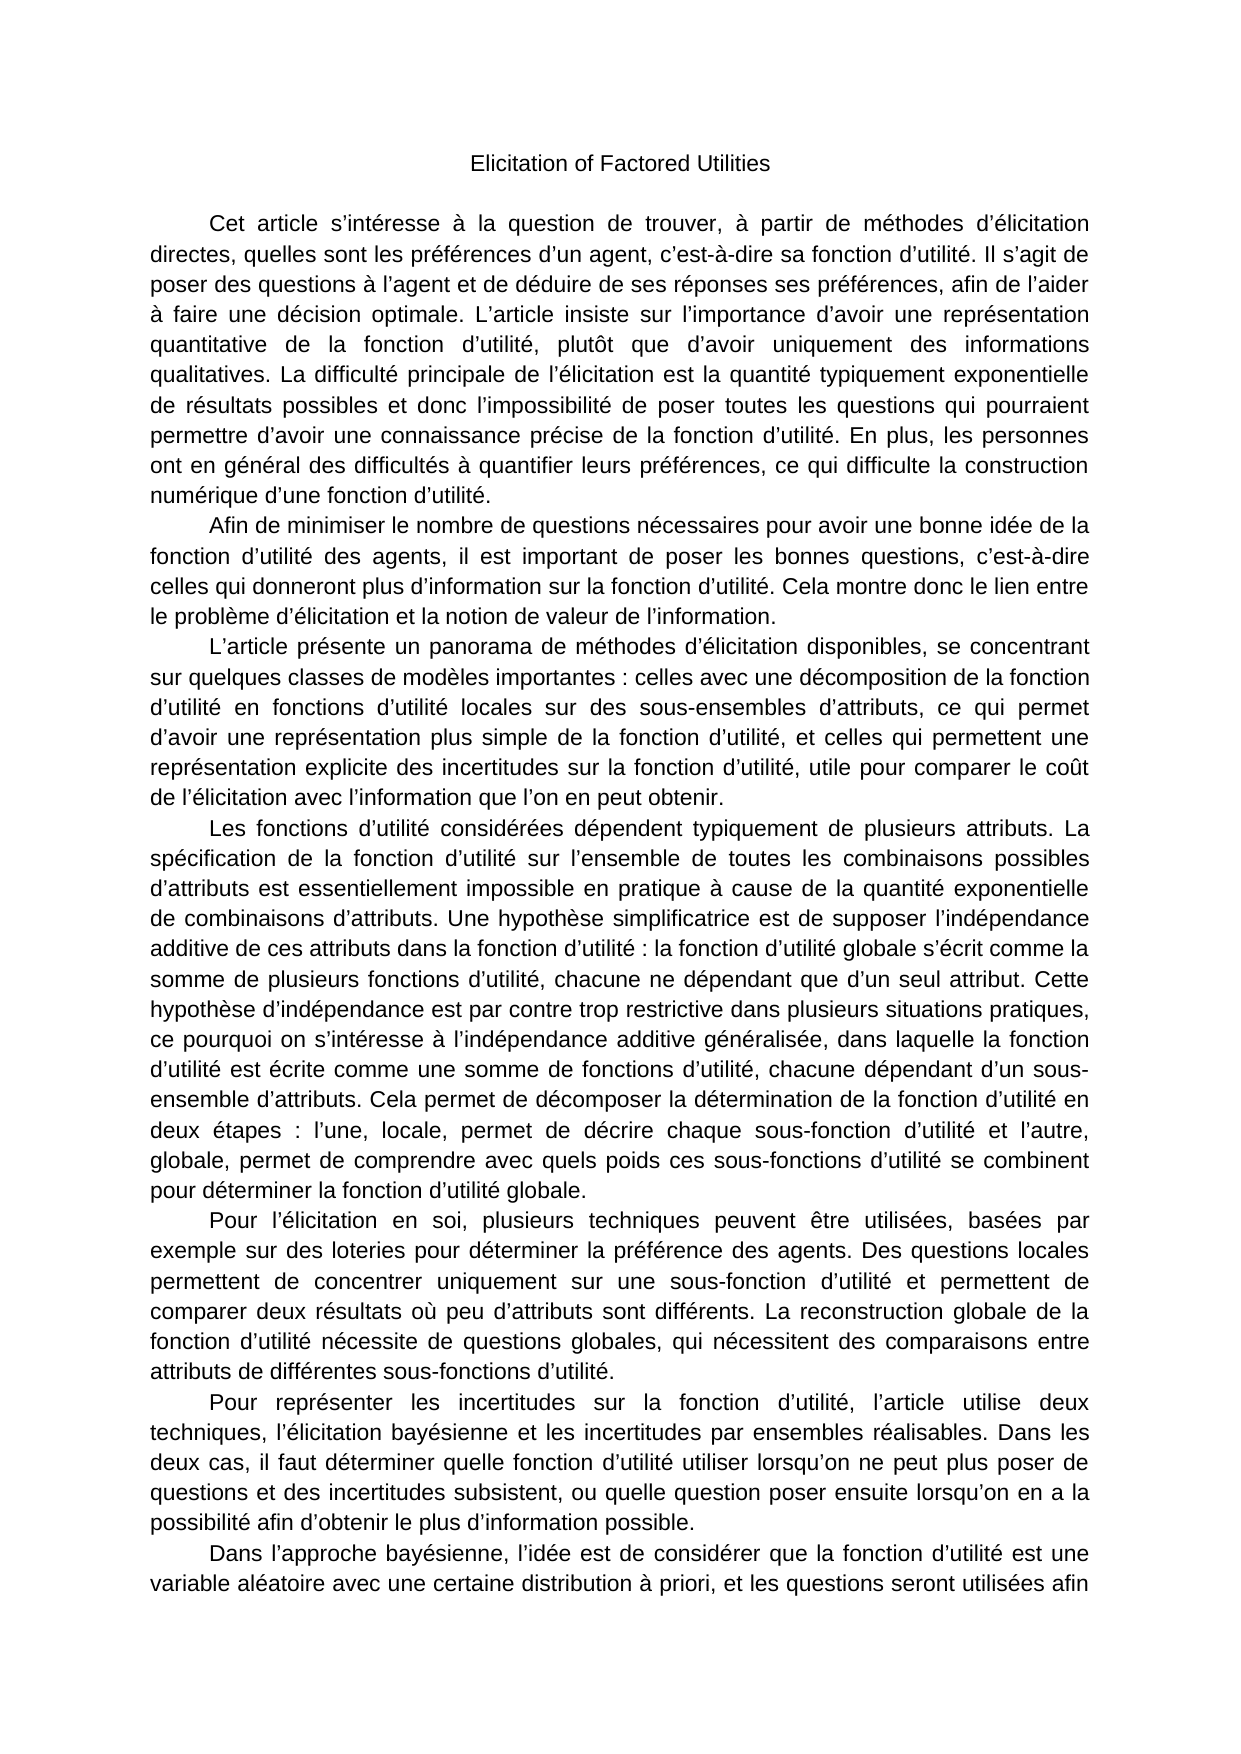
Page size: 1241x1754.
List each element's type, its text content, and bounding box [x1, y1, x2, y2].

text Cet article s’intéresse à la question de trouver, à partir de méthodes d’élicitation directes, quelles sont les préférences d’un agent, c’est-à-dire sa fonction d’utilité. Il s’agit de poser des questions à l’agent et de déduire de ses réponses ses préférences, afin de l’aider à faire une décision optimale. L’article insiste sur l’importance d’avoir une représentation quantitative de la fonction d’utilité, plutôt que d’avoir uniquement des informations qualitatives. La difficulté principale de l’élicitation est la quantité typiquement exponentielle de résultats possibles et donc l’impossibilité de poser toutes les questions qui pourraient permettre d’avoir une connaissance précise de la fonction d’utilité. En plus, les personnes ont en général des difficultés à quantifier leurs préférences, ce qui difficulte la construction numérique d’une fonction d’utilité. [150, 210, 1090, 509]
text Pour représenter les incertitudes sur la fonction d’utilité, l’article utilise deux techniques, l’élicitation bayésienne et les incertitudes par ensembles réalisables. Dans les deux cas, il faut déterminer quelle fonction d’utilité utiliser lorsqu’on ne peut plus poser de questions et des incertitudes subsistent, ou quelle question poser ensuite lorsqu’on en a la possibilité afin d’obtenir le plus d’information possible. [150, 1388, 1090, 1536]
text Afin de minimiser le nombre de questions nécessaires pour avoir une bonne idée de la fonction d’utilité des agents, il est important de poser les bonnes questions, c’est-à-dire celles qui donneront plus d’information sur la fonction d’utilité. Cela montre donc le lien entre le problème d’élicitation et la notion de valeur de l’information. [150, 512, 1090, 629]
text Les fonctions d’utilité considérées dépendent typiquement de plusieurs attributs. La spécification de la fonction d’utilité sur l’ensemble de toutes les combinaisons possibles d’attributs est essentiellement impossible en pratique à cause de la quantité exponentielle de combinaisons d’attributs. Une hypothèse simplificatrice est de supposer l’indépendance additive de ces attributs dans la fonction d’utilité : la fonction d’utilité globale s’écrit comme la somme de plusieurs fonctions d’utilité, chacune ne dépendant que d’un seul attribut. Cette hypothèse d’indépendance est par contre trop restrictive dans plusieurs situations pratiques, ce pourquoi on s’intéresse à l’indépendance additive généralisée, dans laquelle la fonction d’utilité est écrite comme une somme de fonctions d’utilité, chacune dépendant d’un sous-ensemble d’attributs. Cela permet de décomposer la détermination de la fonction d’utilité en deux étapes : l’une, locale, permet de décrire chaque sous-fonction d’utilité et l’autre, globale, permet de comprendre avec quels poids ces sous-fonctions d’utilité se combinent pour déterminer la fonction d’utilité globale. [150, 814, 1090, 1203]
text L’article présente un panorama de méthodes d’élicitation disponibles, se concentrant sur quelques classes de modèles importantes : celles avec une décomposition de la fonction d’utilité en fonctions d’utilité locales sur des sous-ensembles d’attributs, ce qui permet d’avoir une représentation plus simple de la fonction d’utilité, et celles qui permettent une représentation explicite des incertitudes sur la fonction d’utilité, utile pour comparer le coût de l’élicitation avec l’information que l’on en peut obtenir. [150, 633, 1090, 811]
text Elicitation of Factored Utilities [150, 150, 1090, 176]
text Pour l’élicitation en soi, plusieurs techniques peuvent être utilisées, basées par exemple sur des loteries pour déterminer la préférence des agents. Des questions locales permettent de concentrer uniquement sur une sous-fonction d’utilité et permettent de comparer deux résultats où peu d’attributs sont différents. La reconstruction globale de la fonction d’utilité nécessite de questions globales, qui nécessitent des comparaisons entre attributs de différentes sous-fonctions d’utilité. [150, 1207, 1090, 1385]
text Dans l’approche bayésienne, l’idée est de considérer que la fonction d’utilité est une variable aléatoire avec une certaine distribution à priori, et les questions seront utilisées afin [150, 1539, 1090, 1596]
